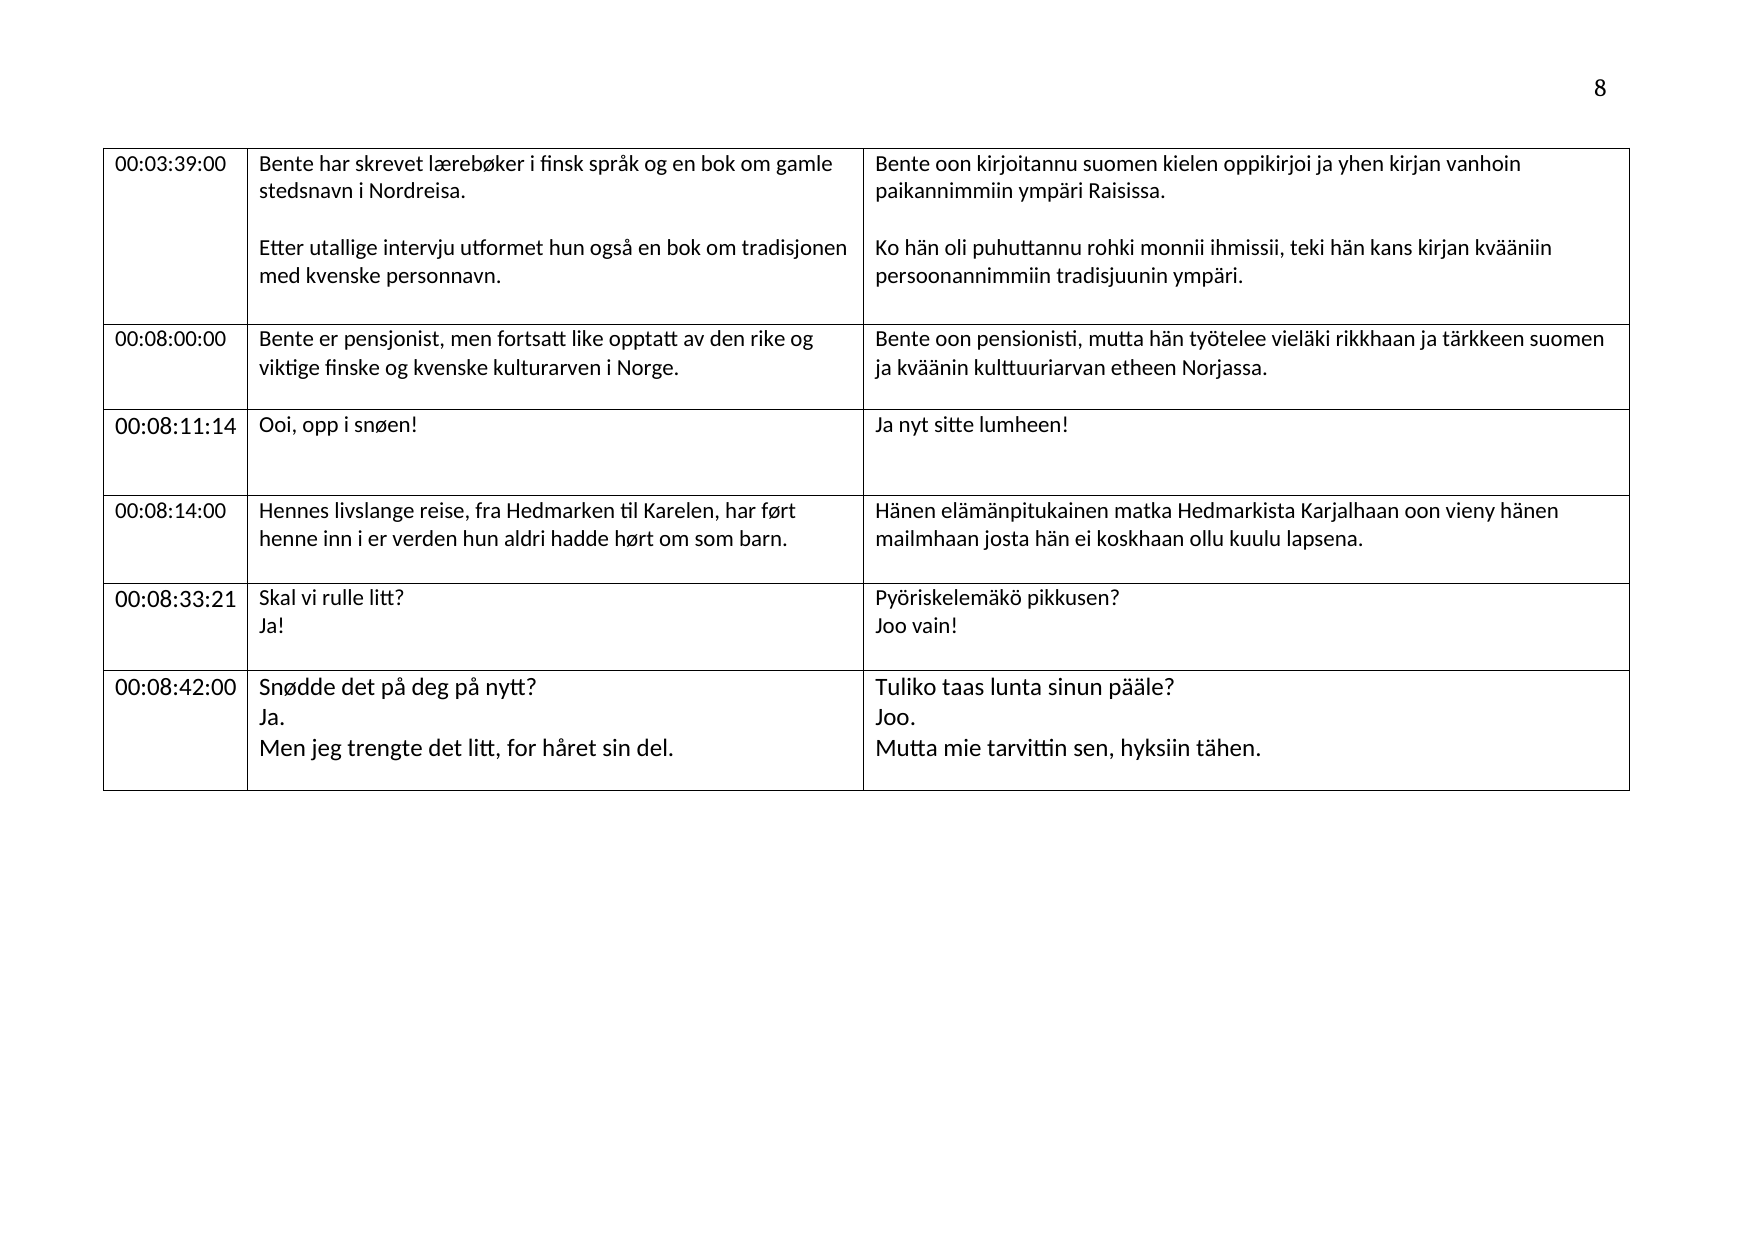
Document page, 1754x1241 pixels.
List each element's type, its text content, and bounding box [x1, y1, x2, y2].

table_cell Tuliko taas lunta sinun pääle? Joo. Mutta mie tarvittin sen, hyksiin tähen. [864, 671, 1629, 790]
table_cell Hennes livslange reise, fra Hedmarken til Karelen, har ført henne inn i er verden hun aldri hadde hørt om som barn. [248, 496, 863, 582]
table_cell Snødde det på deg på nytt? Ja. Men jeg trengte det litt, for håret sin del. [248, 671, 863, 790]
table_cell Skal vi rulle litt? Ja! [248, 584, 863, 669]
table_cell 00:08:00:00 [104, 325, 247, 409]
table_cell 00:08:11:14 [104, 410, 247, 495]
table_cell Bente oon kirjoitannu suomen kielen oppikirjoi ja yhen kirjan vanhoin paikannimmiin ympäri Raisissa. Ko hän oli puhuttannu rohki monnii ihmissii, teki hän kans kirjan kvääniin persoonannimmiin tradisjuunin ympäri. [864, 149, 1629, 323]
table_cell 00:08:14:00 [104, 496, 247, 582]
table_cell 00:08:33:21 [104, 584, 247, 669]
table_cell Bente oon pensionisti, mutta hän työtelee vieläki rikkhaan ja tärkkeen suomen ja kväänin kulttuuriarvan etheen Norjassa. [864, 325, 1629, 409]
table_cell Bente er pensjonist, men fortsatt like opptatt av den rike og viktige finske og kvenske kulturarven i Norge. [248, 325, 863, 409]
table_cell Ja nyt sitte lumheen! [864, 410, 1629, 495]
table_cell Bente har skrevet lærebøker i finsk språk og en bok om gamle stedsnavn i Nordreisa. Etter utallige intervju utformet hun også en bok om tradisjonen med kvenske personnavn. [248, 149, 863, 323]
table_cell 00:03:39:00 [104, 149, 247, 323]
table_cell Pyöriskelemäkö pikkusen? Joo vain! [864, 584, 1629, 669]
table_cell Ooi, opp i snøen! [248, 410, 863, 495]
table_cell 00:08:42:00 [104, 671, 247, 790]
table_cell Hänen elämänpitukainen matka Hedmarkista Karjalhaan oon vieny hänen mailmhaan josta hän ei koskhaan ollu kuulu lapsena. [864, 496, 1629, 582]
